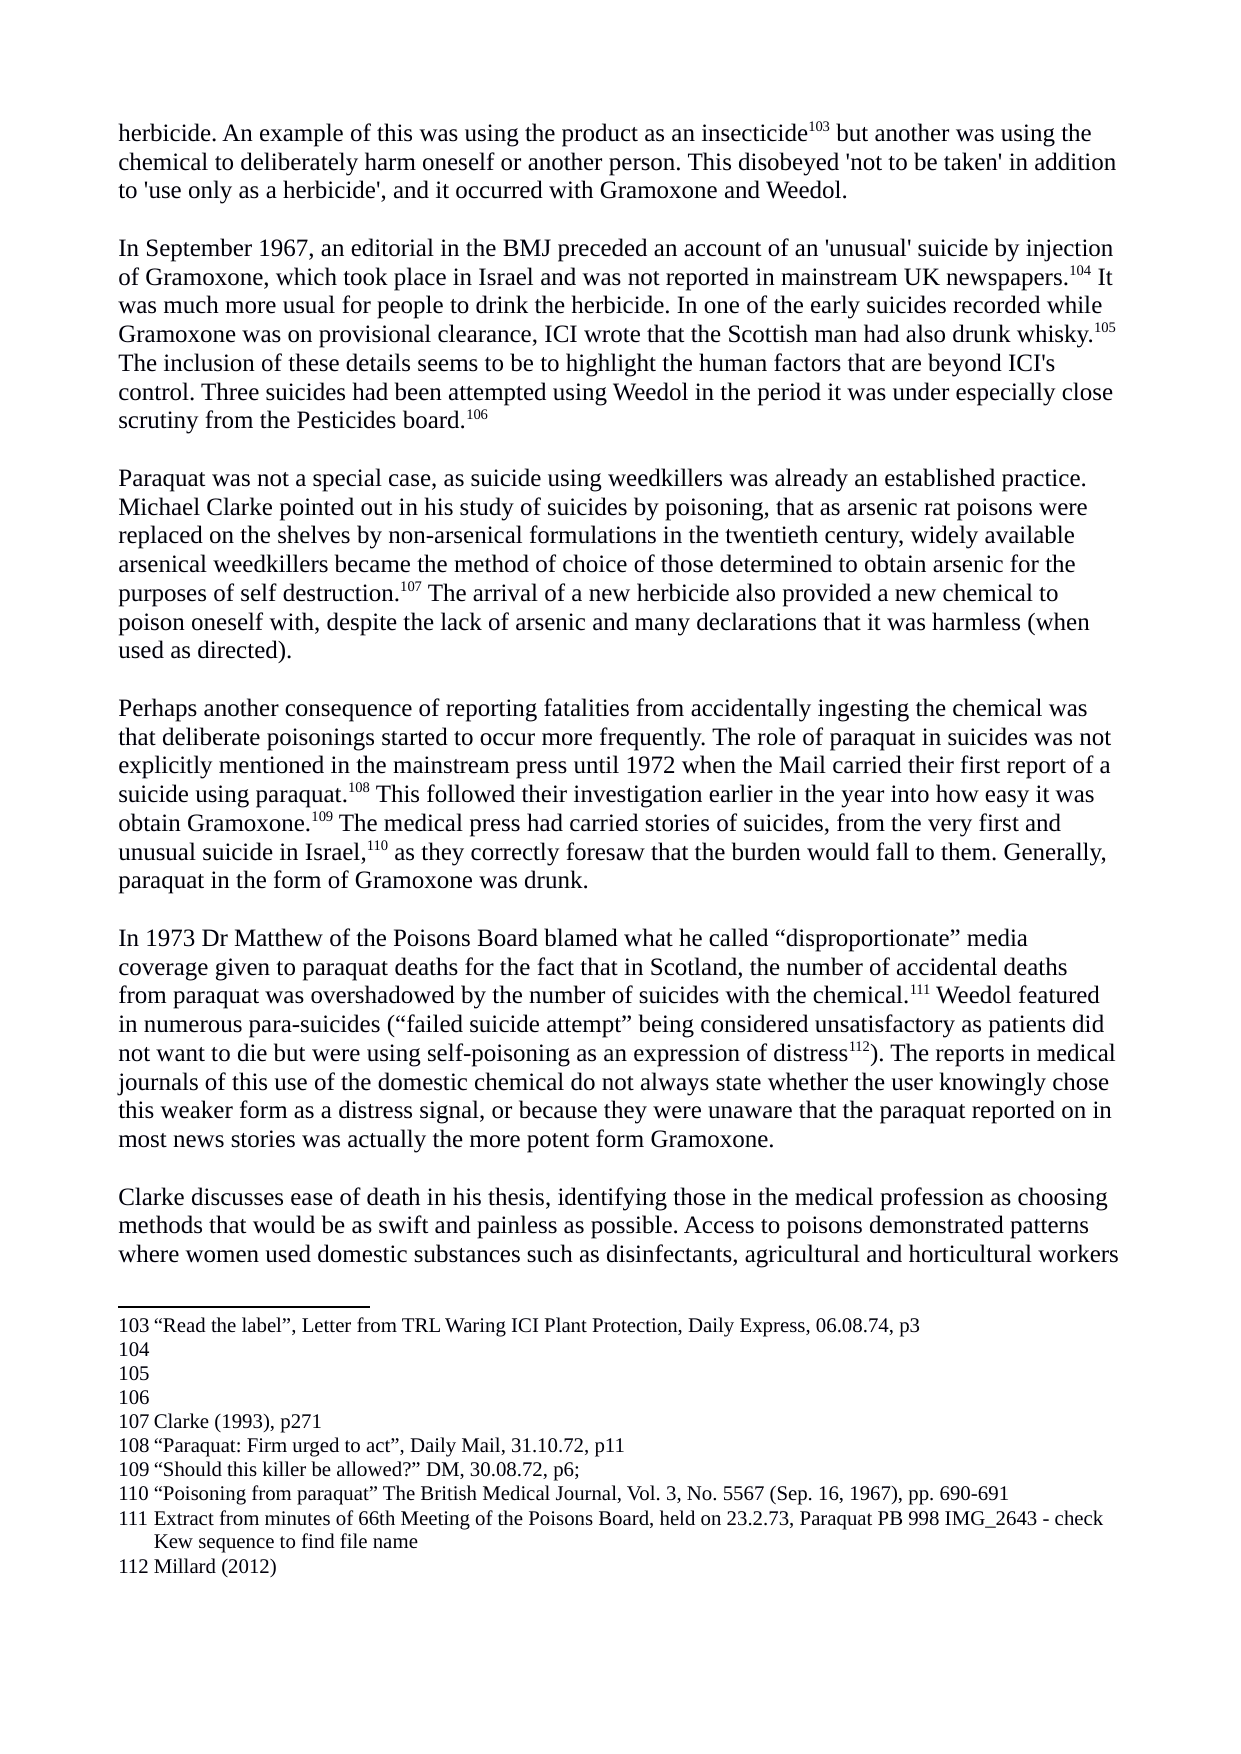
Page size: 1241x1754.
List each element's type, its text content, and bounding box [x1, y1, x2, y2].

text “Should this killer be allowed?” DM, 30.08.72, p6; [118, 1457, 1122, 1481]
text Clarke discusses ease of death in his thesis, identifying those in the medical profession as choosing methods that would be as swift and painless as possible. Access to poisons demonstrated patterns where women used domestic substances such as disinfectants, agricultural and horticultural workers [118, 1182, 1122, 1268]
text Extract from minutes of 66th Meeting of the Poisons Board, held on 23.2.73, Paraquat PB 998 IMG_2643 - check Kew sequence to find file name [118, 1505, 1122, 1553]
text Paraquat was not a special case, as suicide using weedkillers was already an established practice. Michael Clarke pointed out in his study of suicides by poisoning, that as arsenic rat poisons were replaced on the shelves by non-arsenical formulations in the twentieth century, widely available arsenical weedkillers became the method of choice of those determined to obtain arsenic for the purposes of self destruction. The arrival of a new herbicide also provided a new chemical to poison oneself with, despite the lack of arsenic and many declarations that it was harmless (when used as directed). [118, 463, 1122, 664]
text “Read the label”, Letter from TRL Waring ICI Plant Protection, Daily Express, 06.08.74, p3 [118, 1313, 1122, 1337]
text “Paraquat: Firm urged to act”, Daily Mail, 31.10.72, p11 [118, 1433, 1122, 1457]
text Perhaps another consequence of reporting fatalities from accidentally ingesting the chemical was that deliberate poisonings started to occur more frequently. The role of paraquat in suicides was not explicitly mentioned in the mainstream press until 1972 when the Mail carried their first report of a suicide using paraquat. This followed their investigation earlier in the year into how easy it was obtain Gramoxone. The medical press had carried stories of suicides, from the very first and unusual suicide in Israel, as they correctly foresaw that the burden would fall to them. Generally, paraquat in the form of Gramoxone was drunk. [118, 693, 1122, 894]
text In 1973 Dr Matthew of the Poisons Board blamed what he called “disproportionate” media coverage given to paraquat deaths for the fact that in Scotland, the number of accidental deaths from paraquat was overshadowed by the number of suicides with the chemical. Weedol featured in numerous para-suicides (“failed suicide attempt” being considered unsatisfactory as patients did not want to die but were using self-poisoning as an expression of distress). The reports in medical journals of this use of the domestic chemical do not always state whether the user knowingly chose this weaker form as a distress signal, or because they were unaware that the paraquat reported on in most news stories was actually the more potent form Gramoxone. [118, 923, 1122, 1153]
text Clarke (1993), p271 [118, 1409, 1122, 1433]
text herbicide. An example of this was using the product as an insecticide but another was using the chemical to deliberately harm oneself or another person. This disobeyed 'not to be taken' in addition to 'use only as a herbicide', and it occurred with Gramoxone and Weedol. [118, 118, 1122, 204]
text Millard (2012) [118, 1553, 1122, 1578]
text “Poisoning from paraquat” The British Medical Journal, Vol. 3, No. 5567 (Sep. 16, 1967), pp. 690-691 [118, 1481, 1122, 1505]
text In September 1967, an editorial in the BMJ preceded an account of an 'unusual' suicide by injection of Gramoxone, which took place in Israel and was not reported in mainstream UK newspapers. It was much more usual for people to drink the herbicide. In one of the early suicides recorded while Gramoxone was on provisional clearance, ICI wrote that the Scottish man had also drunk whisky. The inclusion of these details seems to be to highlight the human factors that are beyond ICI's control. Three suicides had been attempted using Weedol in the period it was under especially close scrutiny from the Pesticides board. [118, 233, 1122, 434]
